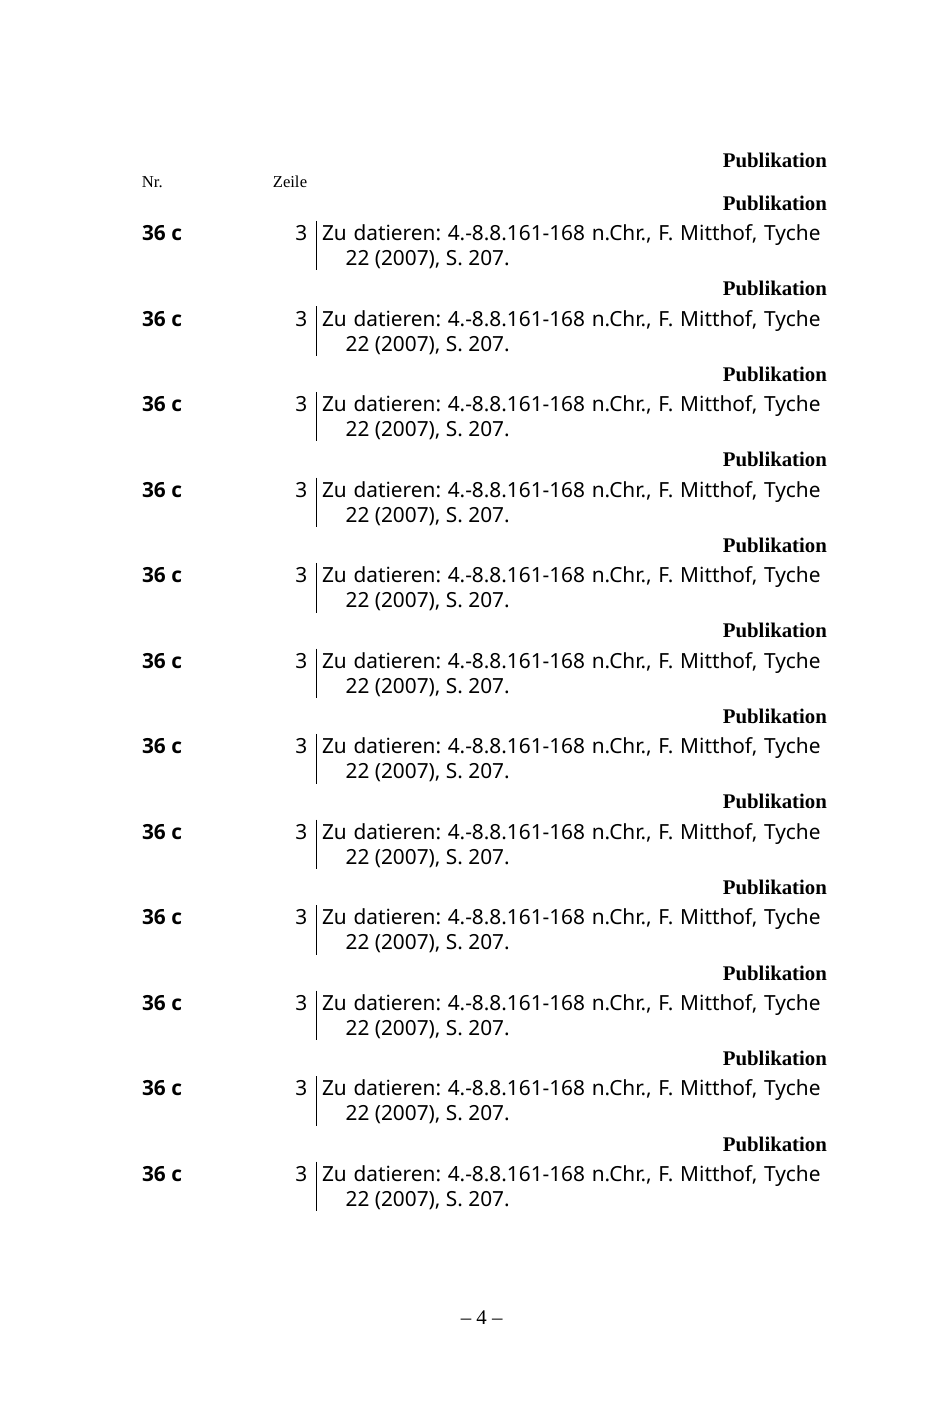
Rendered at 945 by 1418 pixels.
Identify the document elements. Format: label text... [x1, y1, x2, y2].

table_header 36 c [136, 649, 224, 698]
table_header 3 [224, 563, 316, 612]
table_header 3 [224, 478, 316, 527]
subtitle Publikation [136, 875, 827, 899]
table_header 3 [224, 991, 316, 1040]
table_header 36 c [136, 734, 224, 783]
table_header Zu datieren: 4.-8.8.161-168 n.Chr., F. Mitthof, Tyche 22 (2007), S. 207. [317, 905, 827, 954]
table_header Zu datieren: 4.-8.8.161-168 n.Chr., F. Mitthof, Tyche 22 (2007), S. 207. [317, 649, 827, 698]
table_header 36 c [136, 221, 224, 270]
subtitle Publikation [136, 191, 827, 215]
table_header 3 [224, 649, 316, 698]
table_header Zu datieren: 4.-8.8.161-168 n.Chr., F. Mitthof, Tyche 22 (2007), S. 207. [317, 734, 827, 783]
table_header 36 c [136, 991, 224, 1040]
subtitle Publikation [136, 447, 827, 471]
table_header 36 c [136, 563, 224, 612]
subtitle Publikation [136, 961, 827, 984]
table_header 3 [224, 734, 316, 783]
subtitle Publikation [136, 362, 827, 386]
table_header Zu datieren: 4.-8.8.161-168 n.Chr., F. Mitthof, Tyche 22 (2007), S. 207. [317, 392, 827, 441]
table_header Zu datieren: 4.-8.8.161-168 n.Chr., F. Mitthof, Tyche 22 (2007), S. 207. [317, 221, 827, 270]
table_header 3 [224, 221, 316, 270]
table_header 3 [224, 1162, 316, 1211]
subtitle Publikation [136, 618, 827, 642]
table_header Zu datieren: 4.-8.8.161-168 n.Chr., F. Mitthof, Tyche 22 (2007), S. 207. [317, 991, 827, 1040]
table_header Zu datieren: 4.-8.8.161-168 n.Chr., F. Mitthof, Tyche 22 (2007), S. 207. [317, 478, 827, 527]
subtitle Publikation [136, 533, 827, 557]
table_header 36 c [136, 1162, 224, 1211]
table_header 36 c [136, 306, 224, 356]
table_header 36 c [136, 820, 224, 869]
table_header Zu datieren: 4.-8.8.161-168 n.Chr., F. Mitthof, Tyche 22 (2007), S. 207. [317, 1162, 827, 1211]
table_header Zu datieren: 4.-8.8.161-168 n.Chr., F. Mitthof, Tyche 22 (2007), S. 207. [317, 820, 827, 869]
table_header 36 c [136, 1076, 224, 1126]
table_header 3 [224, 392, 316, 441]
table_header 3 [224, 905, 316, 954]
table_header 36 c [136, 905, 224, 954]
subtitle Publikation [136, 704, 827, 728]
table_header 36 c [136, 478, 224, 527]
table_header Zu datieren: 4.-8.8.161-168 n.Chr., F. Mitthof, Tyche 22 (2007), S. 207. [317, 306, 827, 356]
table_header Zu datieren: 4.-8.8.161-168 n.Chr., F. Mitthof, Tyche 22 (2007), S. 207. [317, 563, 827, 612]
subtitle Publikation [136, 1132, 827, 1156]
table_header Zu datieren: 4.-8.8.161-168 n.Chr., F. Mitthof, Tyche 22 (2007), S. 207. [317, 1076, 827, 1126]
table_header 3 [224, 1076, 316, 1126]
subtitle Publikation [136, 1046, 827, 1070]
subtitle Publikation [136, 789, 827, 813]
table_header 3 [224, 820, 316, 869]
subtitle Publikation [136, 276, 827, 300]
table_header 3 [224, 306, 316, 356]
table_header 36 c [136, 392, 224, 441]
